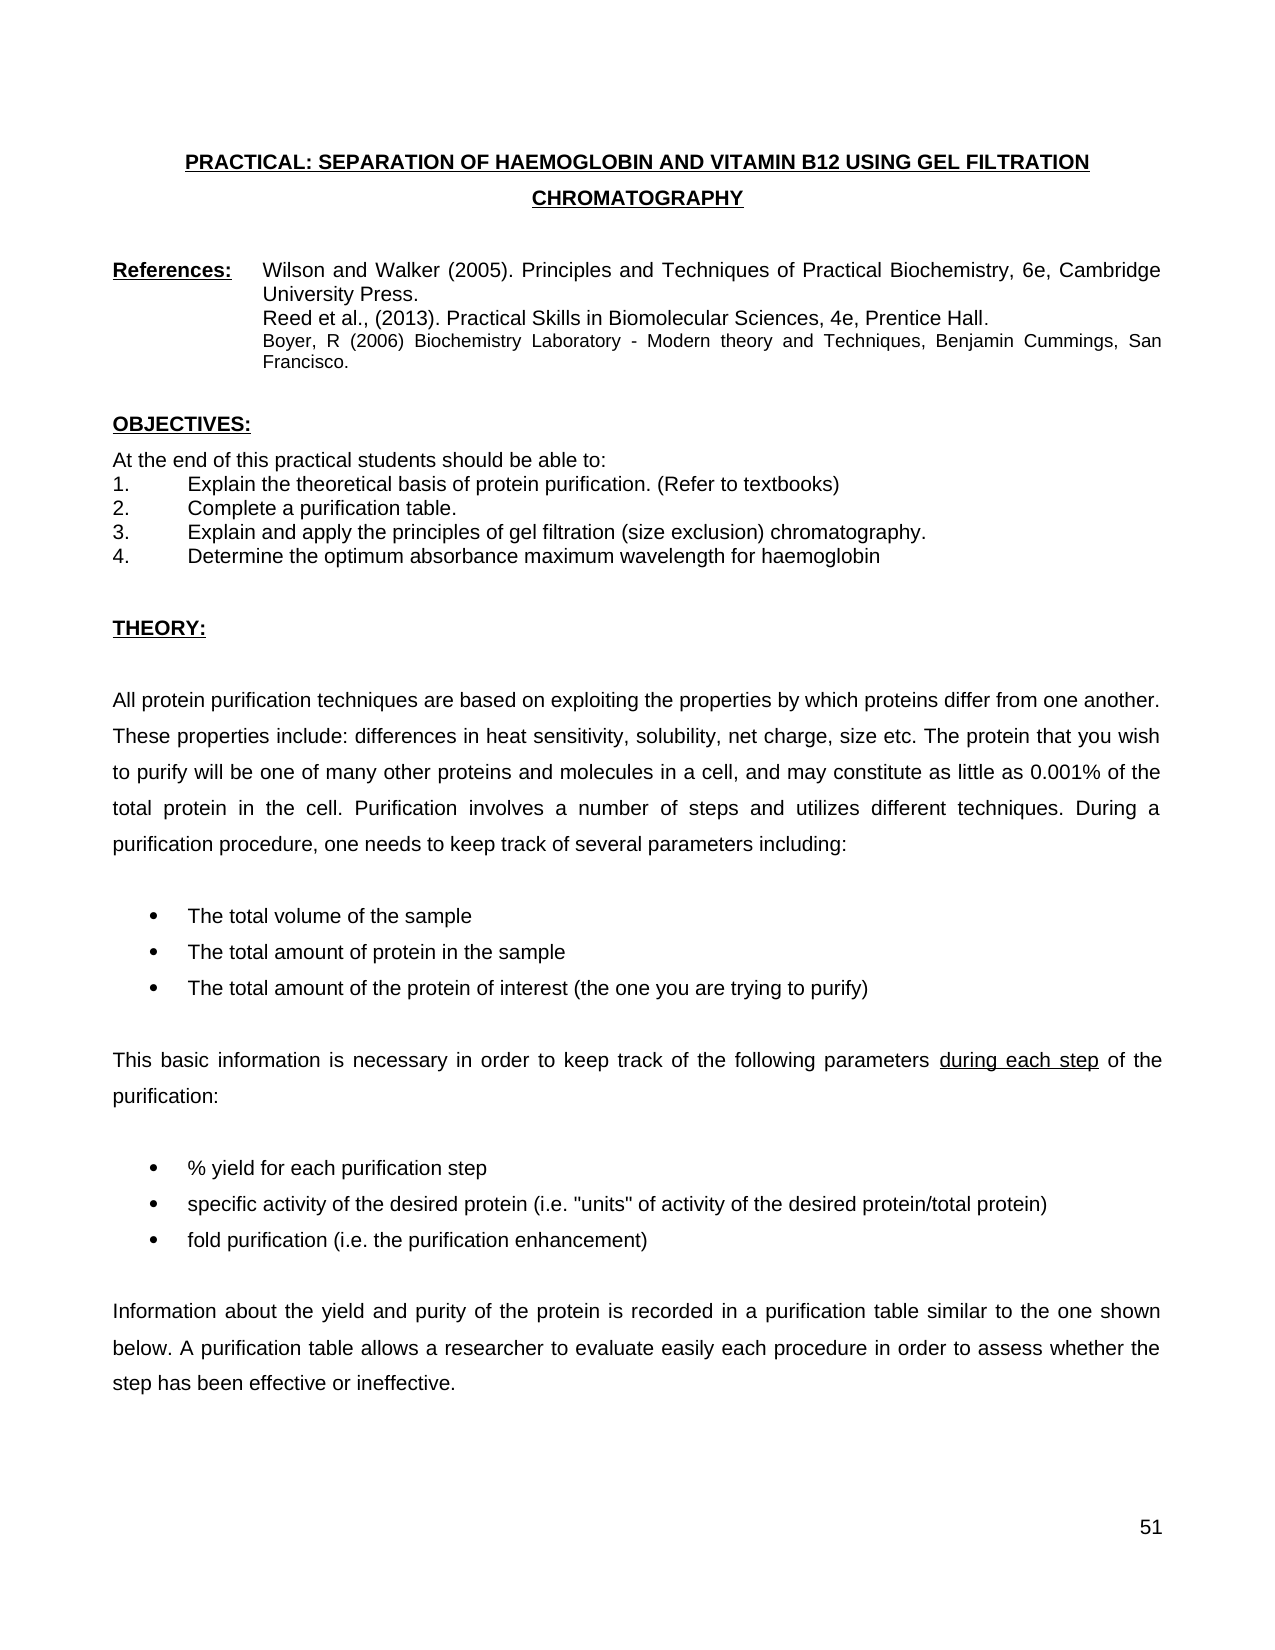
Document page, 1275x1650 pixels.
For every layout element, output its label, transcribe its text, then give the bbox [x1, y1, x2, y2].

text All protein purification techniques are based on exploiting the properties by which proteins differ from one another. These properties include: differences in heat sensitivity, solubility, net charge, size etc. The protein that you wish to purify will be one of many other proteins and molecules in a cell, and may constitute as little as 0.001% of the total protein in the cell. Purification involves a number of steps and utilizes different techniques. During a purification procedure, one needs to keep track of several parameters including: [112, 688, 1162, 856]
list specific activity of the desired protein (i.e. "units" of activity of the desired protein/total protein) [150, 1191, 1162, 1215]
text OBJECTIVES: [112, 412, 1162, 436]
text Boyer, R (2006) Biochemistry Laboratory - Modern theory and Techniques, Benjamin Cummings, San Francisco. [262, 330, 1162, 373]
list The total amount of protein in the sample [150, 939, 1162, 963]
list The total volume of the sample [150, 903, 1162, 927]
list The total amount of the protein of interest (the one you are trying to purify) [150, 976, 1162, 999]
text 3. Explain and apply the principles of gel filtration (size exclusion) chromatography. [112, 520, 1162, 544]
text PRACTICAL: SEPARATION OF HAEMOGLOBIN AND VITAMIN B12 USING GEL FILTRATION CHROMATOGRAPHY [112, 150, 1162, 210]
text At the end of this practical students should be able to: [112, 448, 1162, 472]
list % yield for each purification step [150, 1155, 1162, 1179]
text 4. Determine the optimum absorbance maximum wavelength for haemoglobin [112, 544, 1162, 568]
text 1. Explain the theoretical basis of protein purification. (Refer to textbooks) [112, 472, 1162, 496]
text References: Wilson and Walker (2005). Principles and Techniques of Practical Biochemistry, 6e, Cambridge University Press. [112, 258, 1162, 306]
list fold purification (i.e. the purification enhancement) [150, 1227, 1162, 1251]
text Information about the yield and purity of the protein is recorded in a purification table similar to the one shown below. A purification table allows a researcher to evaluate easily each procedure in order to assess whether the step has been effective or ineffective. [112, 1299, 1162, 1395]
text This basic information is necessary in order to keep track of the following parameters during each step of the purification: [112, 1047, 1162, 1107]
text THEORY: [112, 616, 1162, 640]
text 2. Complete a purification table. [112, 496, 1162, 520]
text Reed et al., (2013). Practical Skills in Biomolecular Sciences, 4e, Prentice Hall. [112, 306, 1162, 330]
